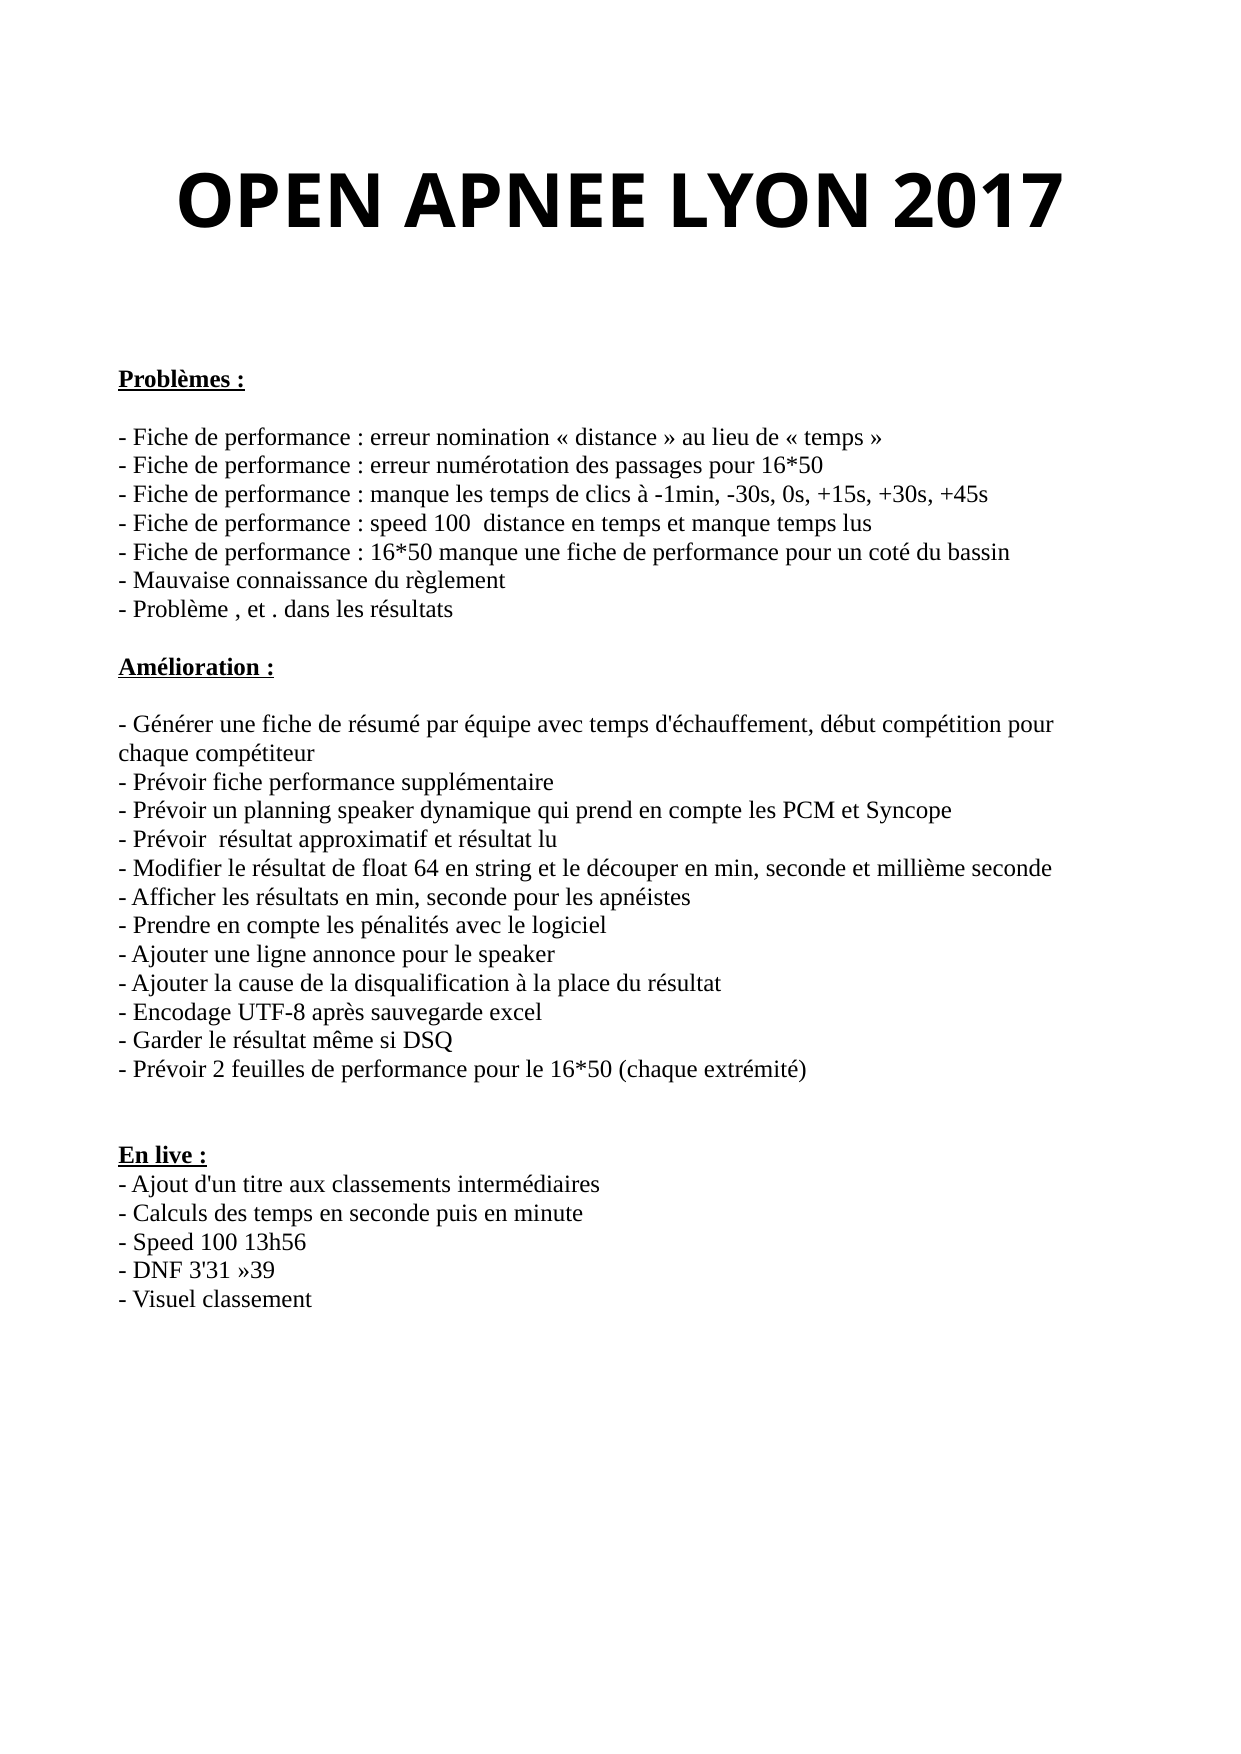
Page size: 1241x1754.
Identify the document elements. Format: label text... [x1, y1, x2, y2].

text En live : [118, 1140, 1122, 1169]
text - Garder le résultat même si DSQ [118, 1025, 1122, 1054]
text - Ajouter la cause de la disqualification à la place du résultat [118, 968, 1122, 997]
text - Ajout d'un titre aux classements intermédiaires [118, 1169, 1122, 1198]
text - Fiche de performance : 16*50 manque une fiche de performance pour un coté du bassin [118, 537, 1122, 565]
text - DNF 3'31 »39 [118, 1255, 1122, 1284]
text - Prendre en compte les pénalités avec le logiciel [118, 910, 1122, 939]
text - Ajouter une ligne annonce pour le speaker [118, 939, 1122, 968]
text - Problème , et . dans les résultats [118, 594, 1122, 623]
text - Afficher les résultats en min, seconde pour les apnéistes [118, 882, 1122, 910]
text - Fiche de performance : manque les temps de clics à -1min, -30s, 0s, +15s, +30s, +45s [118, 479, 1122, 508]
text - Calculs des temps en seconde puis en minute [118, 1198, 1122, 1227]
text - Encodage UTF-8 après sauvegarde excel [118, 997, 1122, 1025]
text - Prévoir résultat approximatif et résultat lu [118, 824, 1122, 853]
text - Fiche de performance : erreur numérotation des passages pour 16*50 [118, 450, 1122, 479]
text OPEN APNEE LYON 2017 [118, 147, 1122, 249]
text - Fiche de performance : erreur nomination « distance » au lieu de « temps » [118, 422, 1122, 450]
text - Speed 100 13h56 [118, 1227, 1122, 1255]
text - Fiche de performance : speed 100 distance en temps et manque temps lus [118, 508, 1122, 537]
text Problèmes : [118, 364, 1122, 393]
text - Prévoir 2 feuilles de performance pour le 16*50 (chaque extrémité) [118, 1054, 1122, 1083]
text - Prévoir fiche performance supplémentaire [118, 767, 1122, 795]
text - Modifier le résultat de float 64 en string et le découper en min, seconde et millième seconde [118, 853, 1122, 882]
text - Générer une fiche de résumé par équipe avec temps d'échauffement, début compétition pour chaque compétiteur [118, 709, 1122, 767]
text Amélioration : [118, 652, 1122, 680]
text - Visuel classement [118, 1284, 1122, 1313]
text - Prévoir un planning speaker dynamique qui prend en compte les PCM et Syncope [118, 795, 1122, 824]
text - Mauvaise connaissance du règlement [118, 565, 1122, 594]
